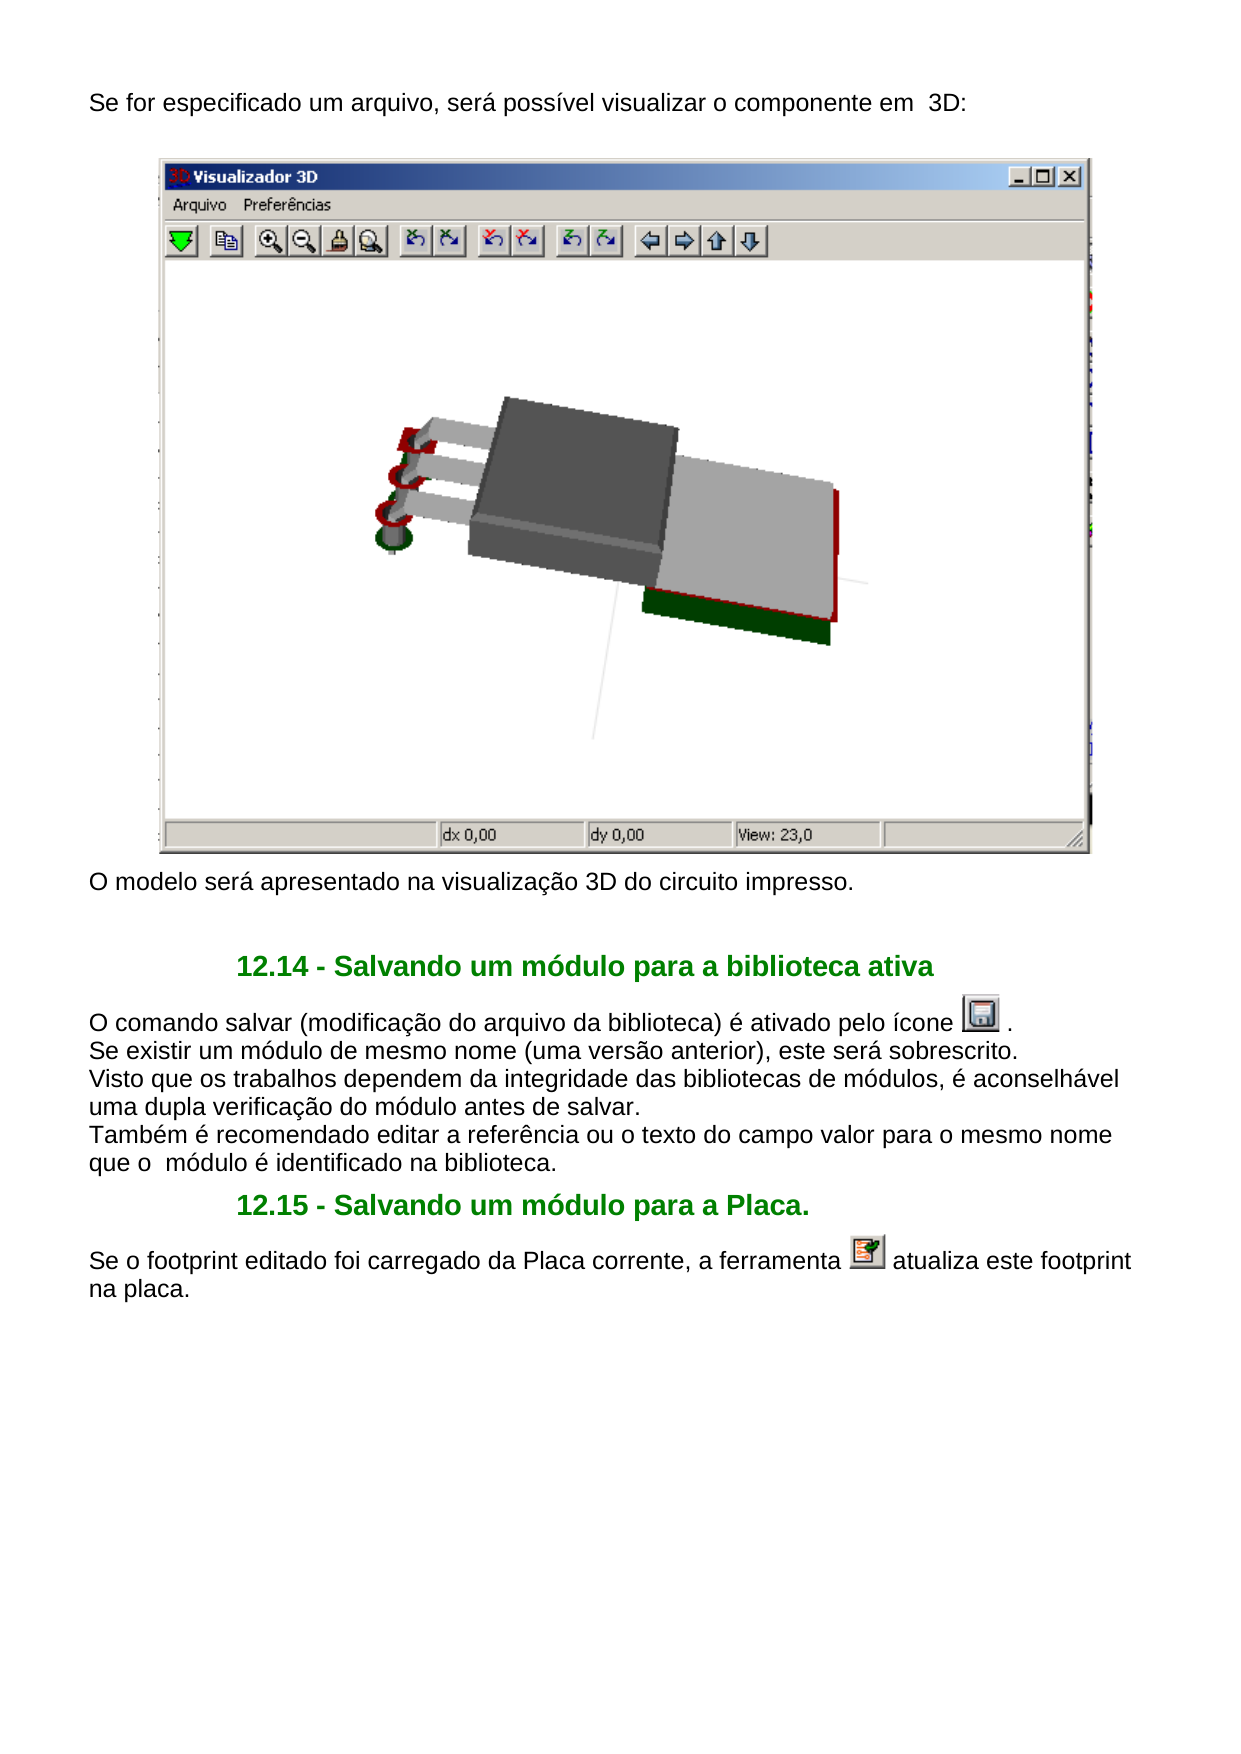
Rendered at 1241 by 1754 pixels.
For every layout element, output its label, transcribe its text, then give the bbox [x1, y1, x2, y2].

subtitle Salvando um módulo para a Placa. [162, 1189, 1162, 1221]
picture [158, 158, 1093, 854]
text Se existir um módulo de mesmo nome (uma versão anterior), este será sobrescrito. [88, 1037, 1162, 1065]
text Se for especificado um arquivo, será possível visualizar o componente em 3D: [88, 88, 1162, 117]
text O modelo será apresentado na visualização 3D do circuito impresso. [88, 868, 1162, 896]
text Visto que os trabalhos dependem da integridade das bibliotecas de módulos, é aconselhável uma dupla verificação do módulo antes de salvar. [88, 1065, 1162, 1121]
text Também é recomendado editar a referência ou o texto do campo valor para o mesmo nome que o módulo é identificado na biblioteca. [88, 1121, 1162, 1177]
picture [849, 1233, 886, 1269]
subtitle Salvando um módulo para a biblioteca ativa [162, 950, 1162, 982]
text Se o footprint editado foi carregado da Placa corrente, a ferramenta atualiza este footprint na placa. [88, 1233, 1162, 1303]
text O comando salvar (modificação do arquivo da biblioteca) é ativado pelo ícone . [88, 994, 1162, 1037]
picture [962, 994, 1000, 1032]
